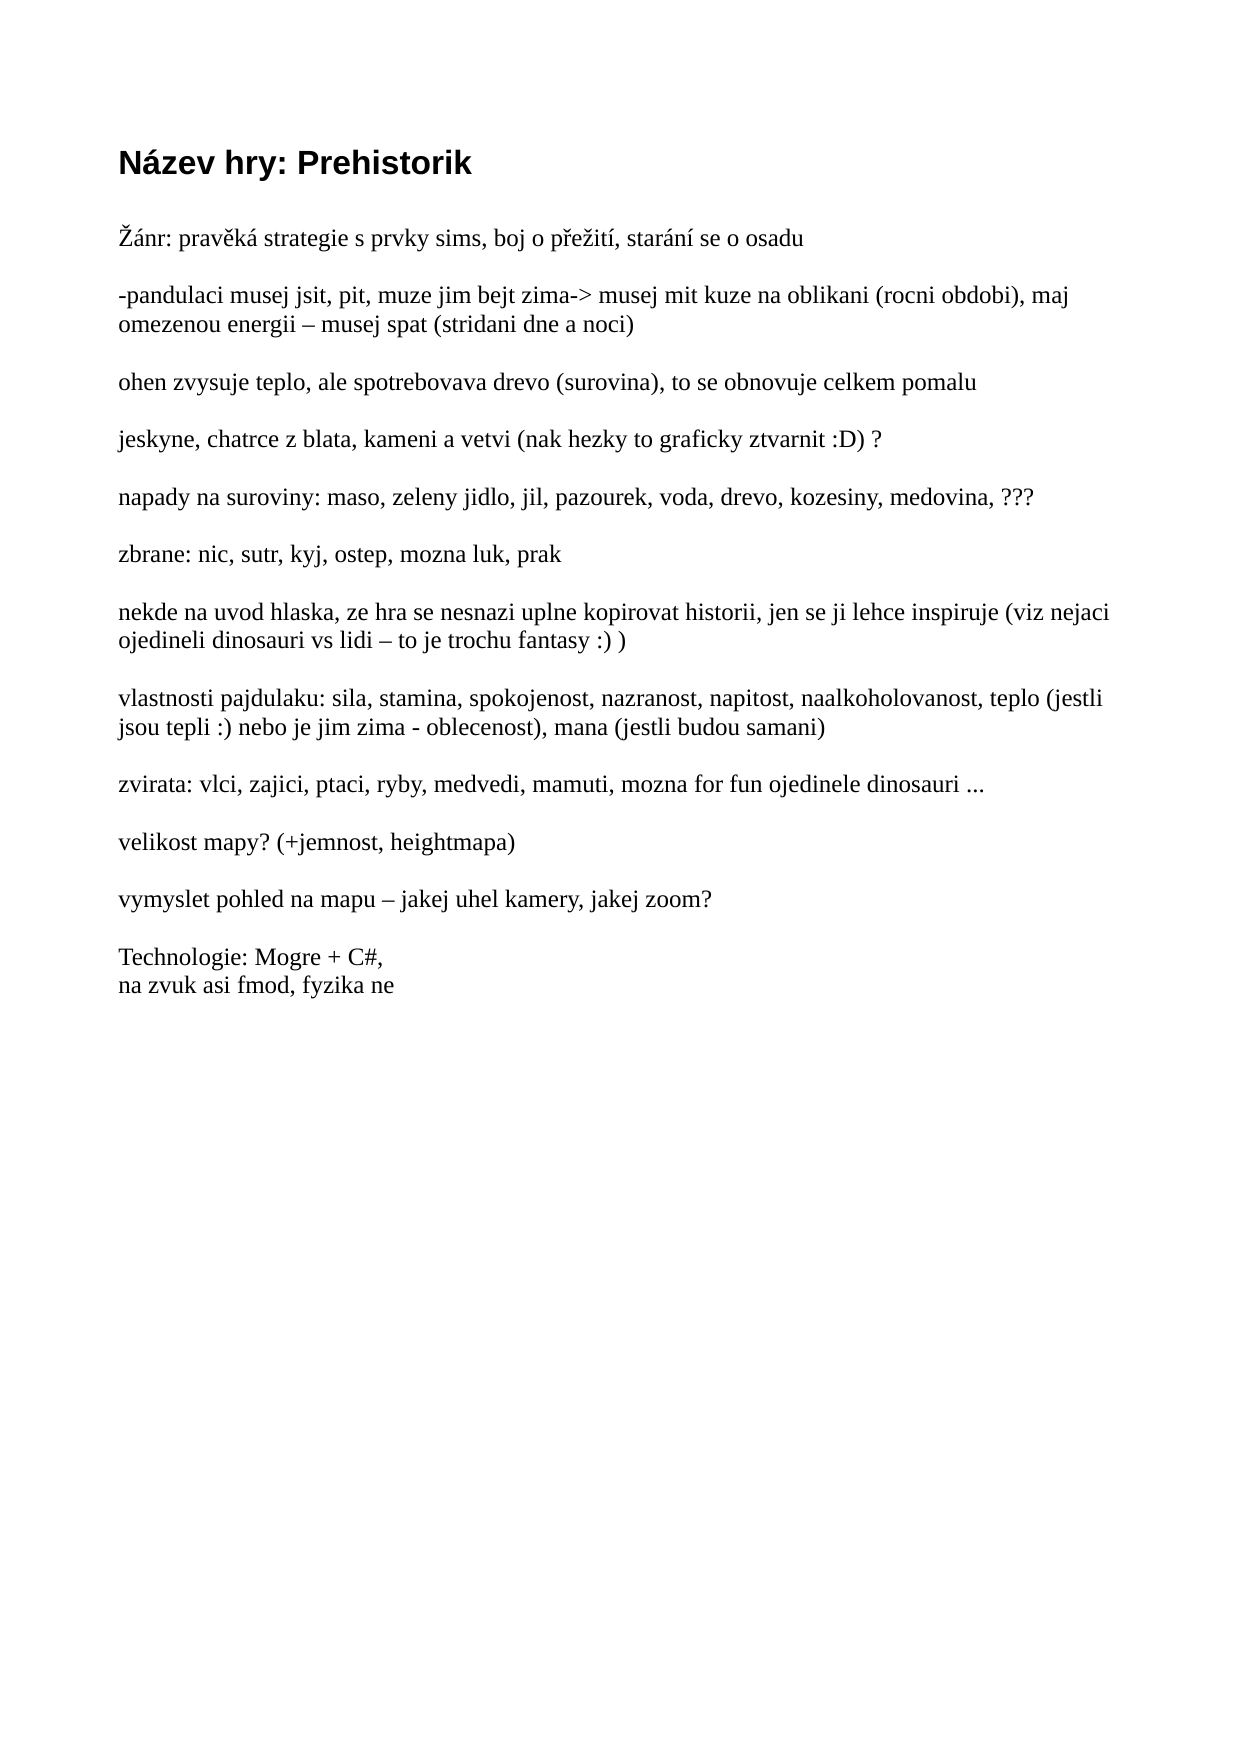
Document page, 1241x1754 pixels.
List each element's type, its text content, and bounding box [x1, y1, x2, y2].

text vlastnosti pajdulaku: sila, stamina, spokojenost, nazranost, napitost, naalkoholovanost, teplo (jestli jsou tepli :) nebo je jim zima - oblecenost), mana (jestli budou samani) [118, 683, 1122, 741]
subtitle Název hry: Prehistorik [118, 143, 1122, 182]
text nekde na uvod hlaska, ze hra se nesnazi uplne kopirovat historii, jen se ji lehce inspiruje (viz nejaci ojedineli dinosauri vs lidi – to je trochu fantasy :) ) [118, 597, 1122, 654]
text velikost mapy? (+jemnost, heightmapa) [118, 827, 1122, 856]
text -pandulaci musej jsit, pit, muze jim bejt zima-> musej mit kuze na oblikani (rocni obdobi), maj omezenou energii – musej spat (stridani dne a noci) [118, 281, 1122, 338]
text zbrane: nic, sutr, kyj, ostep, mozna luk, prak [118, 539, 1122, 568]
text na zvuk asi fmod, fyzika ne [118, 971, 1122, 999]
text napady na suroviny: maso, zeleny jidlo, jil, pazourek, voda, drevo, kozesiny, medovina, ??? [118, 482, 1122, 511]
text jeskyne, chatrce z blata, kameni a vetvi (nak hezky to graficky ztvarnit :D) ? [118, 424, 1122, 453]
text ohen zvysuje teplo, ale spotrebovava drevo (surovina), to se obnovuje celkem pomalu [118, 367, 1122, 396]
text vymyslet pohled na mapu – jakej uhel kamery, jakej zoom? [118, 884, 1122, 913]
text zvirata: vlci, zajici, ptaci, ryby, medvedi, mamuti, mozna for fun ojedinele dinosauri ... [118, 769, 1122, 798]
text Technologie: Mogre + C#, [118, 942, 1122, 971]
text Žánr: pravěká strategie s prvky sims, boj o přežití, starání se o osadu [118, 223, 1122, 252]
